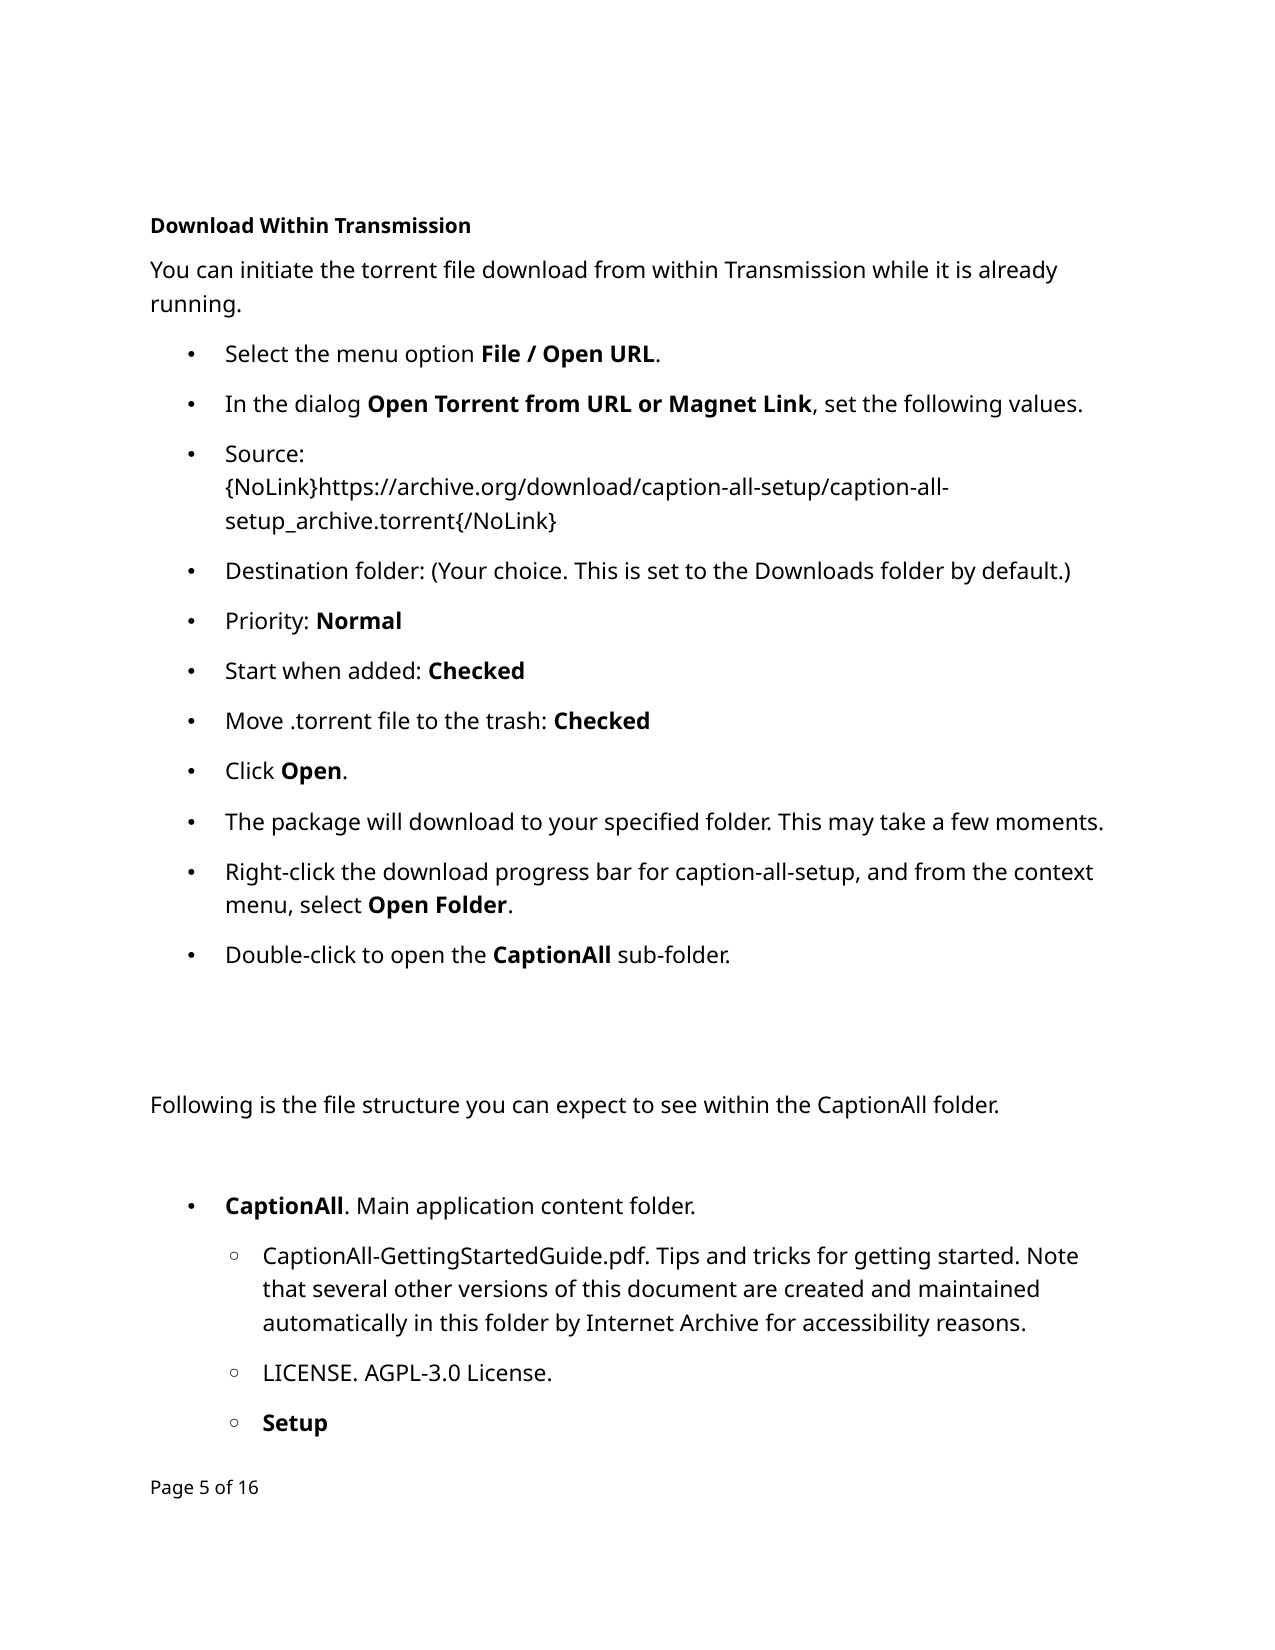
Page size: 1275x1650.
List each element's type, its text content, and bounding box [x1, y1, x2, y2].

list CaptionAll-GettingStartedGuide.pdf. Tips and tricks for getting started. Note that several other versions of this document are created and maintained automatically in this folder by Internet Archive for accessibility reasons. [225, 1240, 1125, 1338]
list LICENSE. AGPL-3.0 License. [225, 1357, 1125, 1388]
list Setup [225, 1407, 1125, 1438]
list In the dialog Open Torrent from URL or Magnet Link, set the following values. [187, 388, 1125, 419]
text Following is the file structure you can expect to see within the CaptionAll folder. [150, 1089, 1125, 1121]
list CaptionAll. Main application content folder. [187, 1189, 1125, 1221]
list Select the menu option File / Open URL. [187, 338, 1125, 369]
text You can initiate the torrent file download from within Transmission while it is already running. [150, 254, 1125, 319]
subtitle Download Within Transmission [150, 211, 1125, 240]
list Start when added: Checked [187, 655, 1125, 686]
list Move .torrent file to the trash: Checked [187, 705, 1125, 736]
list Destination folder: (Your choice. This is set to the Downloads folder by default.) [187, 555, 1125, 586]
list Double-click to open the CaptionAll sub-folder. [187, 939, 1125, 970]
list Click Open. [187, 755, 1125, 787]
list Source: {NoLink}https://archive.org/download/caption-all-setup/caption-all-setup_archive.torrent{/NoLink} [187, 438, 1125, 536]
list Priority: Normal [187, 605, 1125, 636]
list Right-click the download progress bar for caption-all-setup, and from the context menu, select Open Folder. [187, 856, 1125, 920]
list The package will download to your specified folder. This may take a few moments. [187, 805, 1125, 837]
